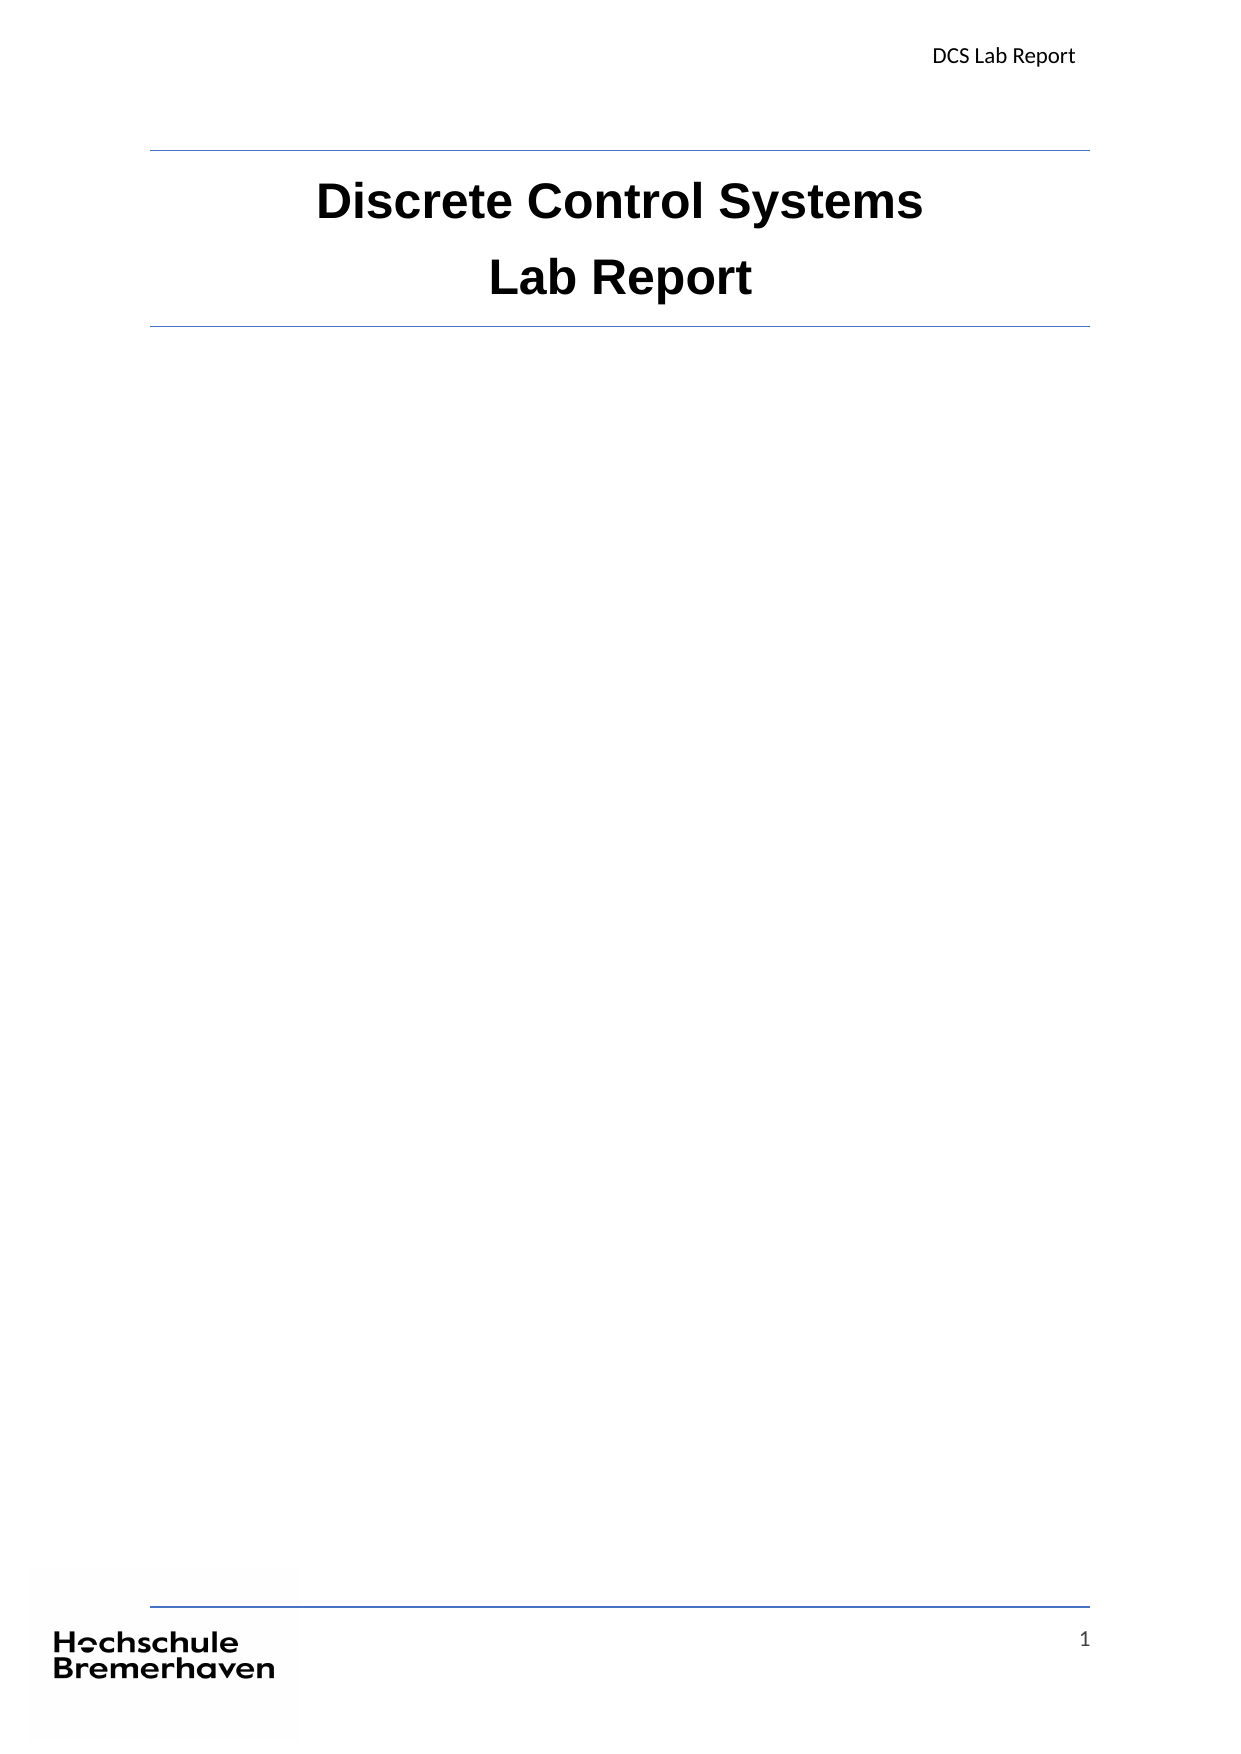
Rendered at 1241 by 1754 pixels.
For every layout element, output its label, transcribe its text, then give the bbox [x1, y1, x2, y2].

text Lab Report [150, 225, 1090, 326]
text Discrete Control Systems [150, 151, 1090, 225]
